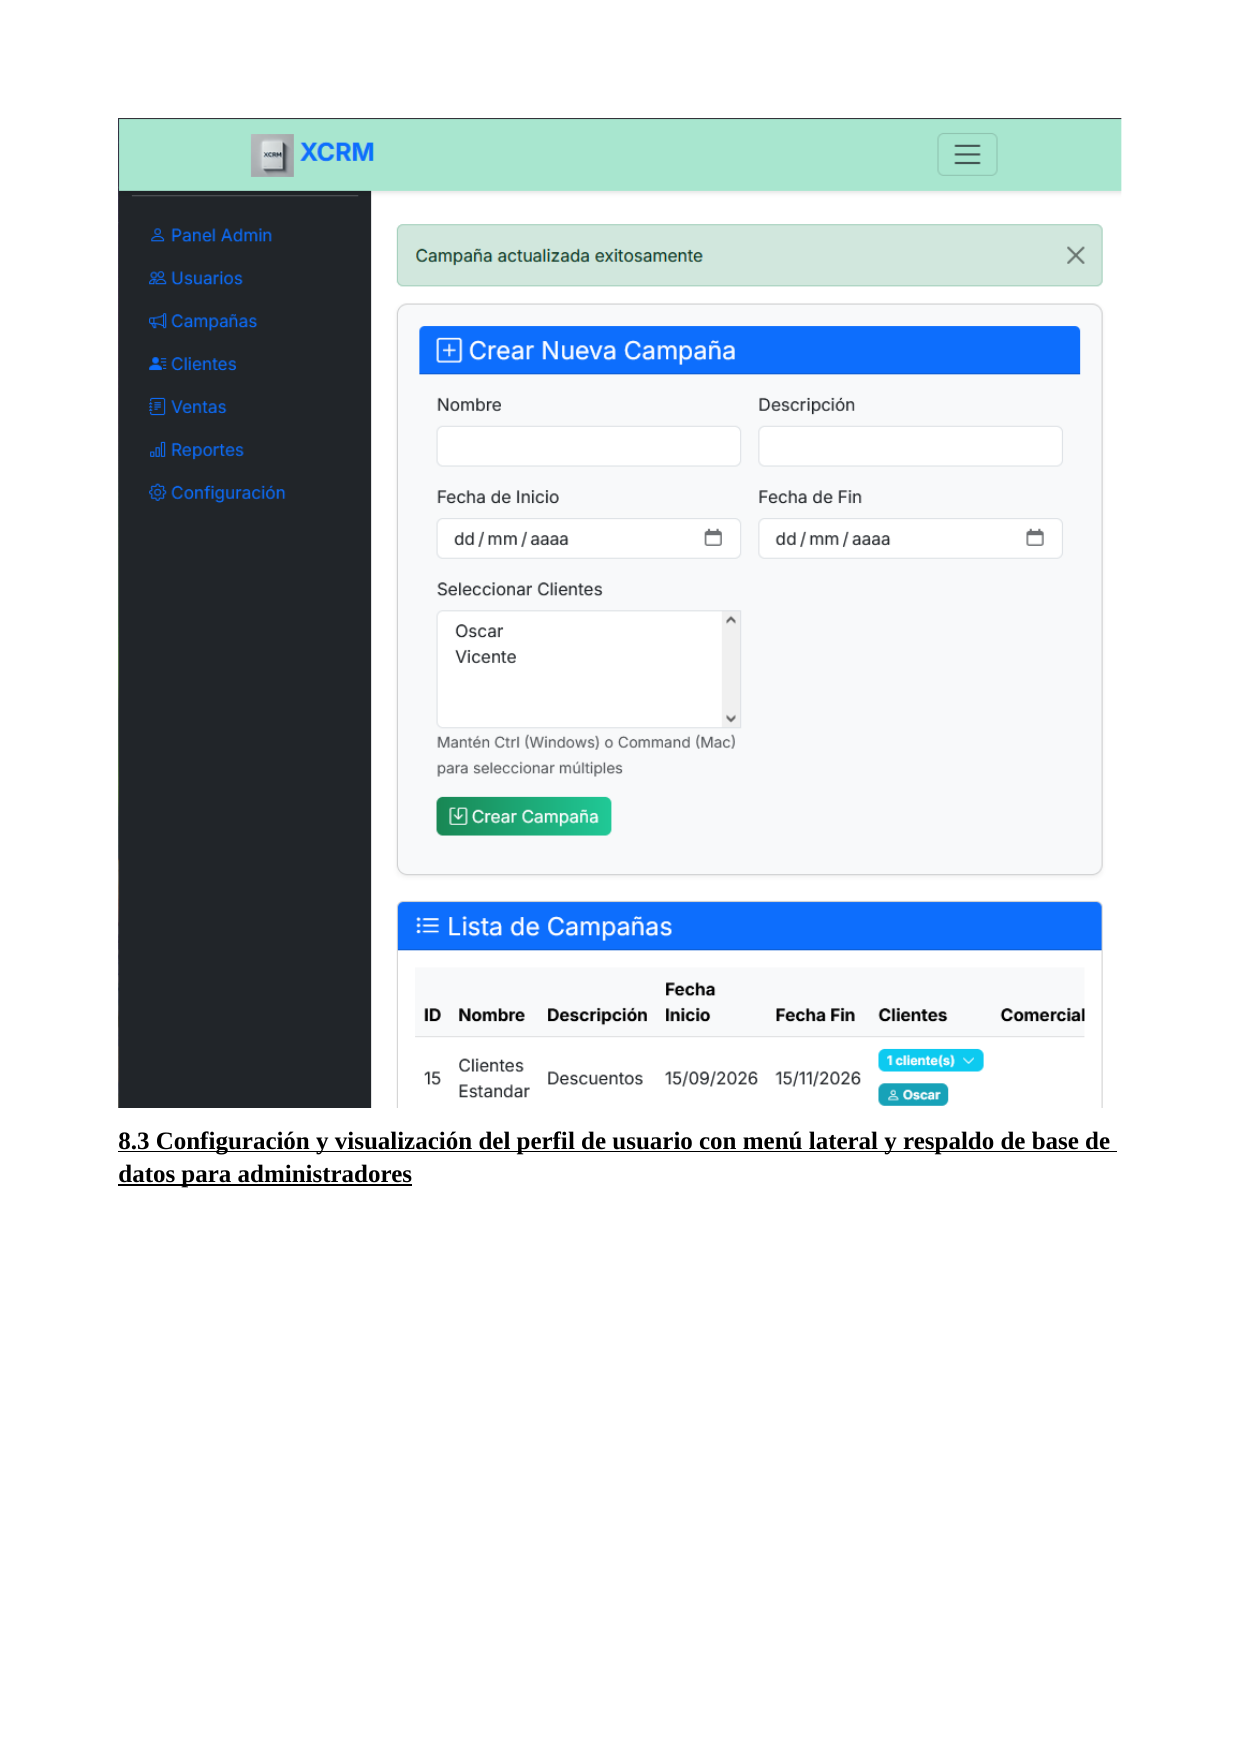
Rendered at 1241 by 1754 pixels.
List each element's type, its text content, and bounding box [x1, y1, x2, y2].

text 8.3 Configuración y visualización del perfil de usuario con menú lateral y respaldo de base de datos para administradores [118, 1126, 1122, 1188]
